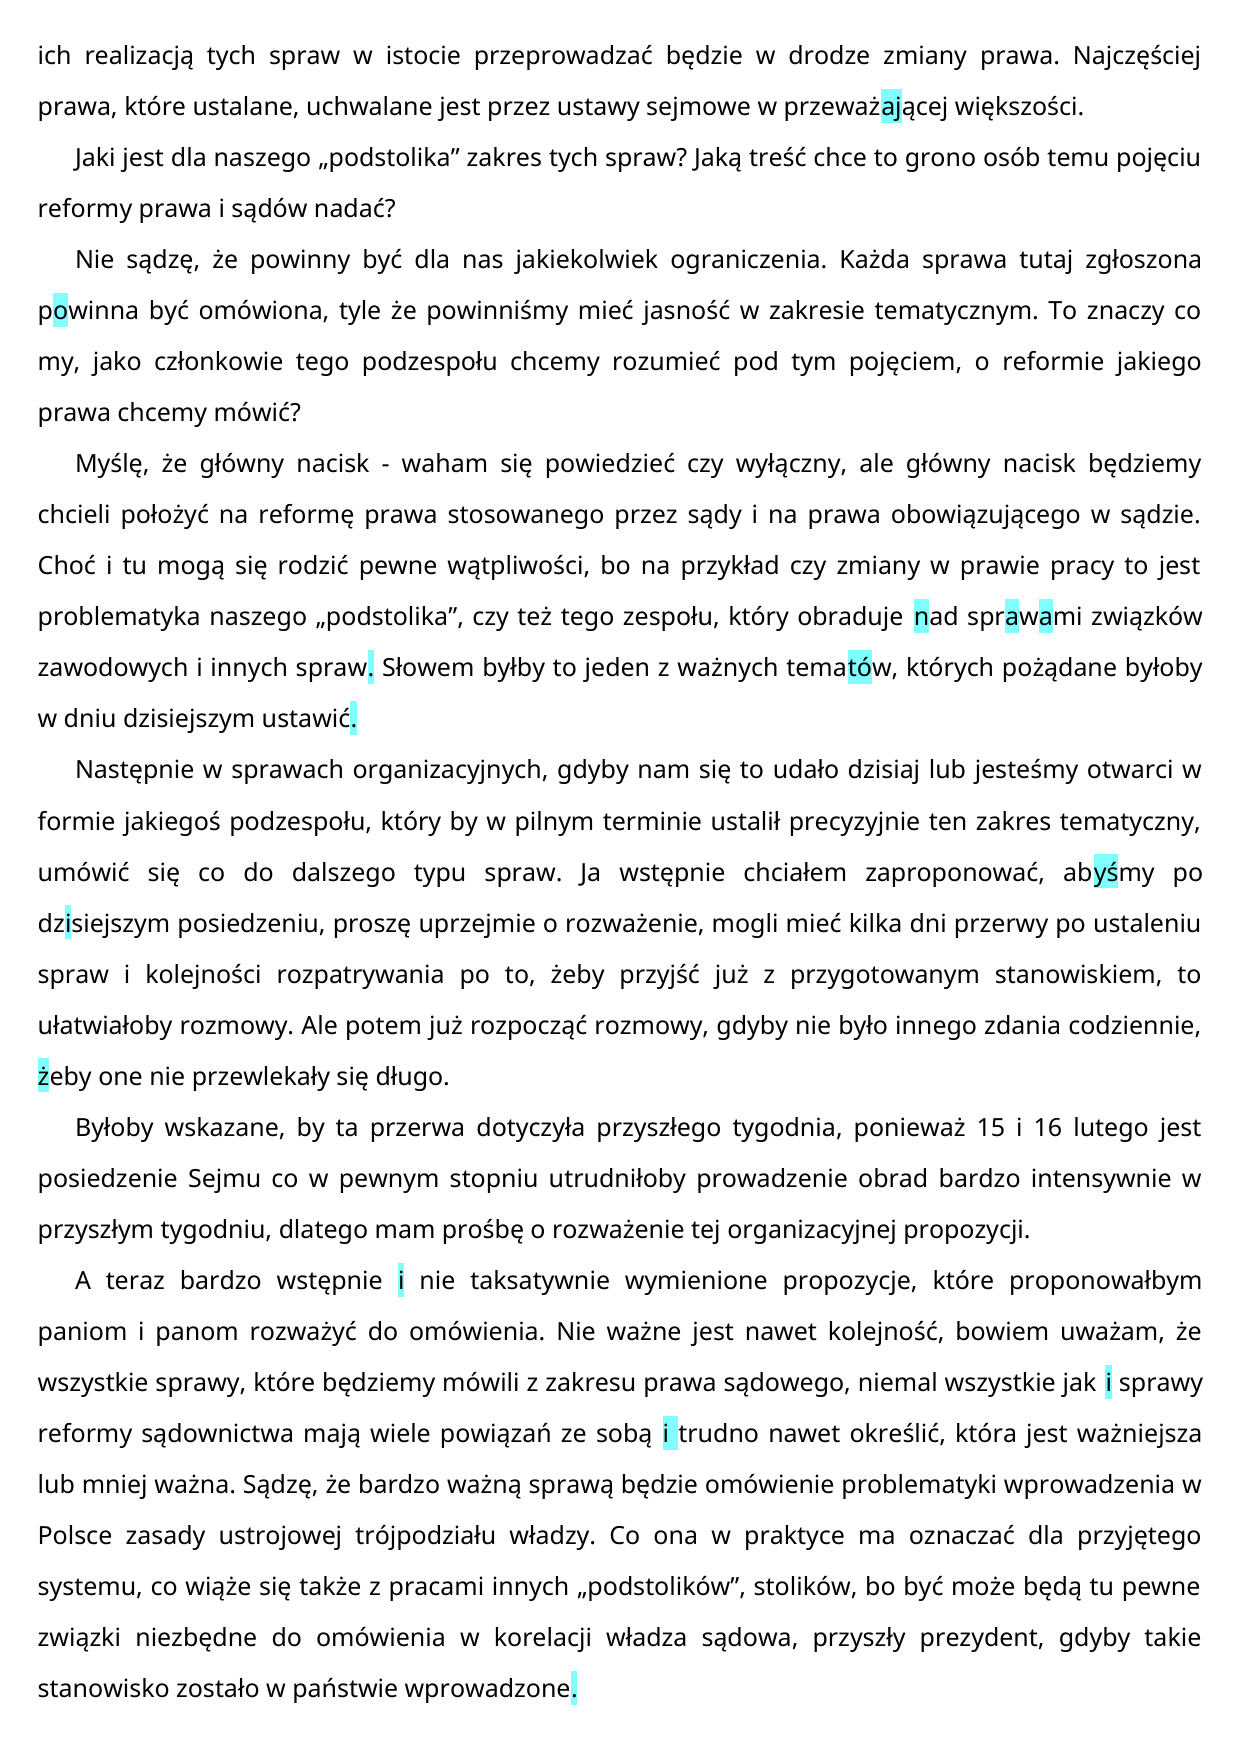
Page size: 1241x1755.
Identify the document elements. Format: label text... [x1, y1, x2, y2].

text Nie sądzę, że powinny być dla nas jakiekolwiek ograniczenia. Każda sprawa tutaj zgłoszona powinna być omówiona, tyle że powinniśmy mieć jasność w zakresie tematycznym. To znaczy co my, jako członkowie tego podzespołu chcemy rozumieć pod tym pojęciem, o reformie jakiego prawa chcemy mówić? [37, 242, 1203, 429]
text ich realizacją tych spraw w istocie przeprowadzać będzie w drodze zmiany prawa. Najczęściej prawa, które ustalane, uchwalane jest przez ustawy sejmowe w przeważającej większości. [37, 37, 1203, 123]
text Byłoby wskazane, by ta przerwa dotyczyła przyszłego tygodnia, ponieważ 15 i 16 lutego jest posiedzenie Sejmu co w pewnym stopniu utrudniłoby prowadzenie obrad bardzo intensywnie w przyszłym tygodniu, dlatego mam prośbę o rozważenie tej organizacyjnej propozycji. [37, 1109, 1203, 1246]
text Następnie w sprawach organizacyjnych, gdyby nam się to udało dzisiaj lub jesteśmy otwarci w formie jakiegoś podzespołu, który by w pilnym terminie ustalił precyzyjnie ten zakres tematyczny, umówić się co do dalszego typu spraw. Ja wstępnie chciałem zaproponować, abyśmy po dzisiejszym posiedzeniu, proszę uprzejmie o rozważenie, mogli mieć kilka dni przerwy po ustaleniu spraw i kolejności rozpatrywania po to, żeby przyjść już z przygotowanym stanowiskiem, to ułatwiałoby rozmowy. Ale potem już rozpocząć rozmowy, gdyby nie było innego zdania codziennie, żeby one nie przewlekały się długo. [37, 752, 1203, 1092]
text Myślę, że główny nacisk - waham się powiedzieć czy wyłączny, ale główny nacisk będziemy chcieli położyć na reformę prawa stosowanego przez sądy i na prawa obowiązującego w sądzie. Choć i tu mogą się rodzić pewne wątpliwości, bo na przykład czy zmiany w prawie pracy to jest problematyka naszego „podstolika”, czy też tego zespołu, który obraduje nad sprawami związków zawodowych i innych spraw. Słowem byłby to jeden z ważnych tematów, których pożądane byłoby w dniu dzisiejszym ustawić. [37, 446, 1203, 735]
text A teraz bardzo wstępnie i nie taksatywnie wymienione propozycje, które proponowałbym paniom i panom rozważyć do omówienia. Nie ważne jest nawet kolejność, bowiem uważam, że wszystkie sprawy, które będziemy mówili z zakresu prawa sądowego, niemal wszystkie jak i sprawy reformy sądownictwa mają wiele powiązań ze sobą i trudno nawet określić, która jest ważniejsza lub mniej ważna. Sądzę, że bardzo ważną sprawą będzie omówienie problematyki wprowadzenia w Polsce zasady ustrojowej trójpodziału władzy. Co ona w praktyce ma oznaczać dla przyjętego systemu, co wiąże się także z pracami innych „podstolików”, stolików, bo być może będą tu pewne związki niezbędne do omówienia w korelacji władza sądowa, przyszły prezydent, gdyby takie stanowisko zostało w państwie wprowadzone. [37, 1262, 1203, 1705]
text Jaki jest dla naszego „podstolika” zakres tych spraw? Jaką treść chce to grono osób temu pojęciu reformy prawa i sądów nadać? [37, 139, 1203, 225]
